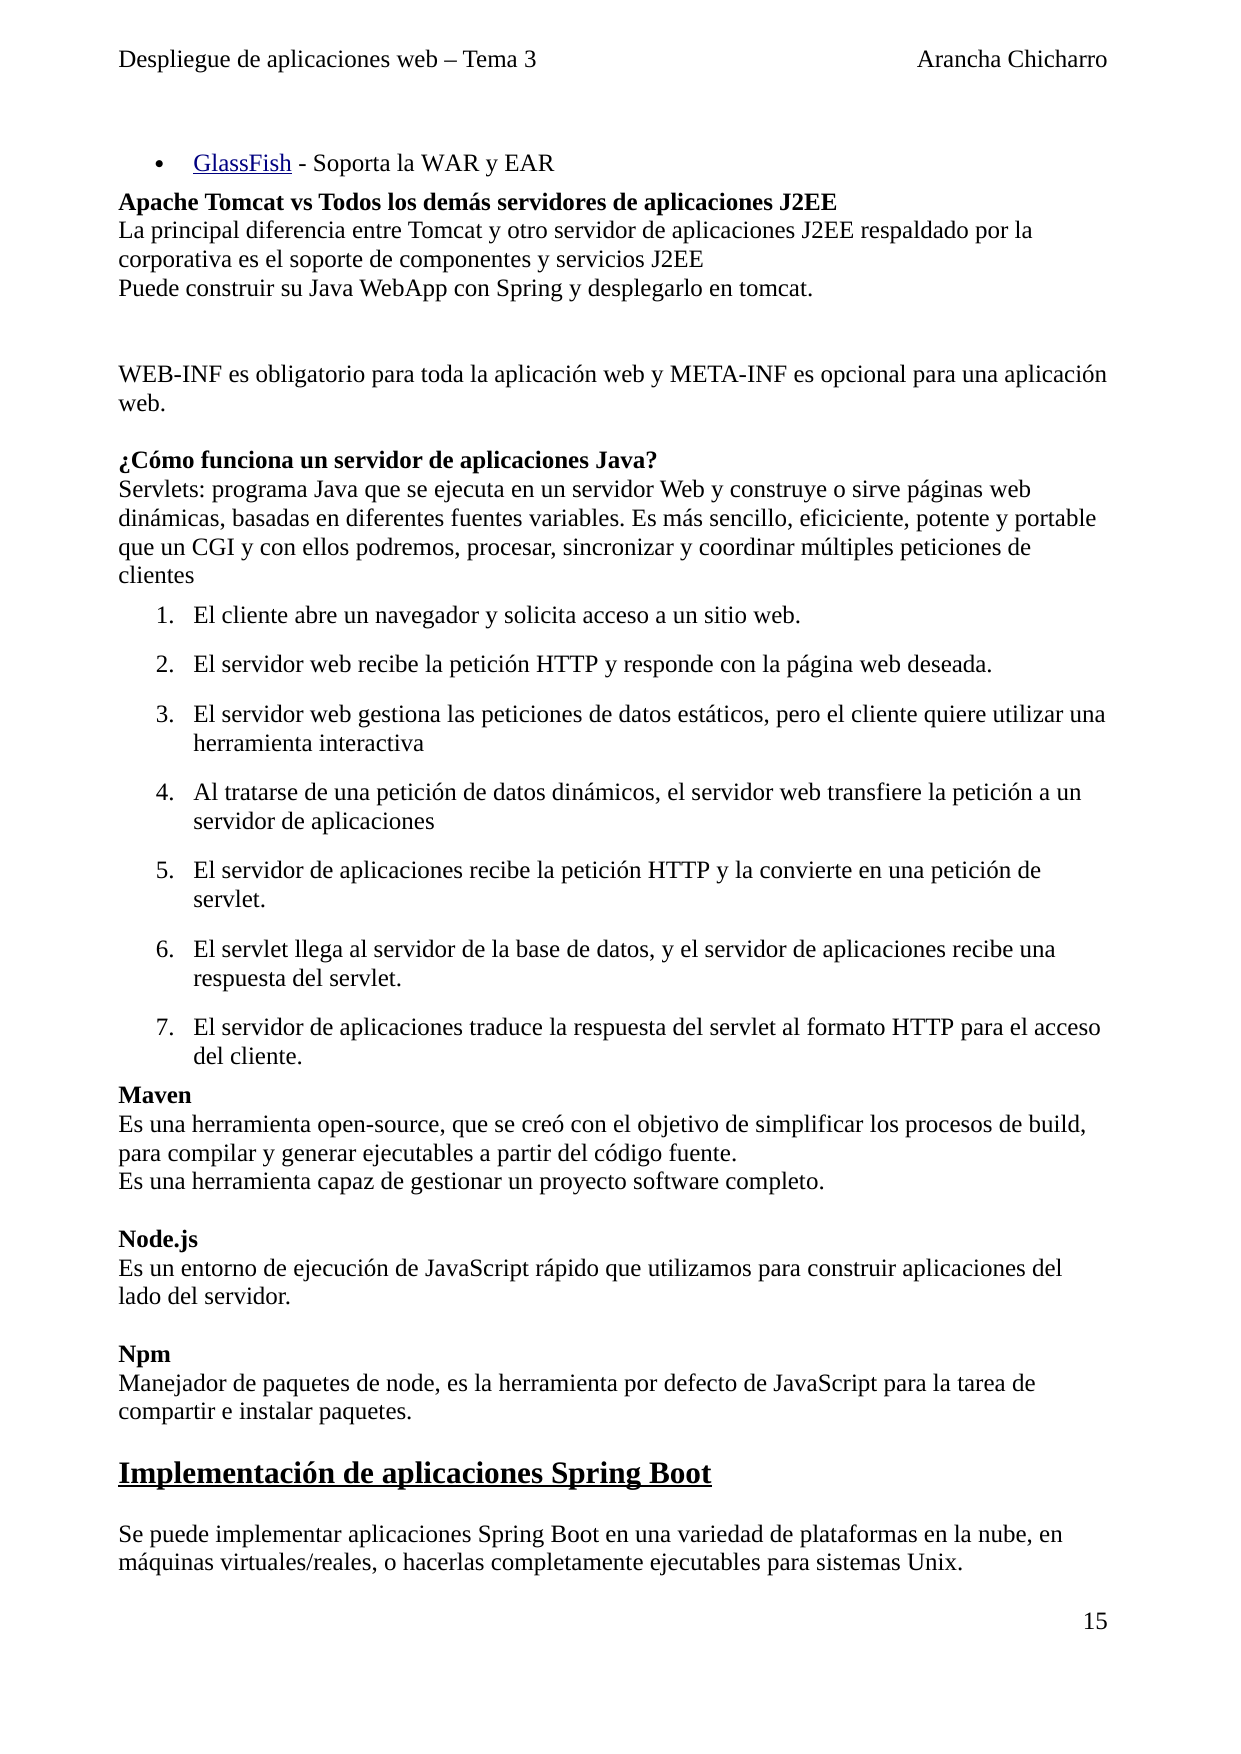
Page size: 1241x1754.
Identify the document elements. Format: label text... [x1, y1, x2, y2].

text Es un entorno de ejecución de JavaScript rápido que utilizamos para construir aplicaciones del lado del servidor. [118, 1253, 1107, 1310]
list El servidor web recibe la petición HTTP y responde con la página web deseada. [156, 649, 1107, 678]
list El servidor web gestiona las peticiones de datos estáticos, pero el cliente quiere utilizar una herramienta interactiva [156, 699, 1107, 756]
text WEB-INF es obligatorio para toda la aplicación web y META-INF es opcional para una aplicación web. [118, 359, 1107, 417]
list El servlet llega al servidor de la base de datos, y el servidor de aplicaciones recibe una respuesta del servlet. [156, 934, 1107, 991]
text Es una herramienta capaz de gestionar un proyecto software completo. [118, 1166, 1107, 1195]
text Node.js [118, 1224, 1107, 1253]
list Al tratarse de una petición de datos dinámicos, el servidor web transfiere la petición a un servidor de aplicaciones [156, 777, 1107, 835]
text Puede construir su Java WebApp con Spring y desplegarlo en tomcat. [118, 273, 1107, 302]
text Maven [118, 1080, 1107, 1109]
text Se puede implementar aplicaciones Spring Boot en una variedad de plataformas en la nube, en máquinas virtuales/reales, o hacerlas completamente ejecutables para sistemas Unix. [118, 1519, 1107, 1576]
list GlassFish - Soporta la WAR y EAR [156, 148, 1107, 176]
text Manejador de paquetes de node, es la herramienta por defecto de JavaScript para la tarea de compartir e instalar paquetes. [118, 1368, 1107, 1425]
text Es una herramienta open-source, que se creó con el objetivo de simplificar los procesos de build, para compilar y generar ejecutables a partir del código fuente. [118, 1109, 1107, 1166]
text ¿Cómo funciona un servidor de aplicaciones Java? [118, 446, 1107, 474]
text Implementación de aplicaciones Spring Boot [118, 1454, 1107, 1490]
text Servlets: programa Java que se ejecuta en un servidor Web y construye o sirve páginas web dinámicas, basadas en diferentes fuentes variables. Es más sencillo, eficiciente, potente y portable que un CGI y con ellos podremos, procesar, sincronizar y coordinar múltiples peticiones de clientes [118, 474, 1107, 589]
list El servidor de aplicaciones traduce la respuesta del servlet al formato HTTP para el acceso del cliente. [156, 1012, 1107, 1070]
text La principal diferencia entre Tomcat y otro servidor de aplicaciones J2EE respaldado por la corporativa es el soporte de componentes y servicios J2EE [118, 216, 1107, 273]
text Apache Tomcat vs Todos los demás servidores de aplicaciones J2EE [118, 187, 1107, 216]
list El servidor de aplicaciones recibe la petición HTTP y la convierte en una petición de servlet. [156, 856, 1107, 913]
text Npm [118, 1339, 1107, 1368]
list El cliente abre un navegador y solicita acceso a un sitio web. [156, 600, 1107, 628]
